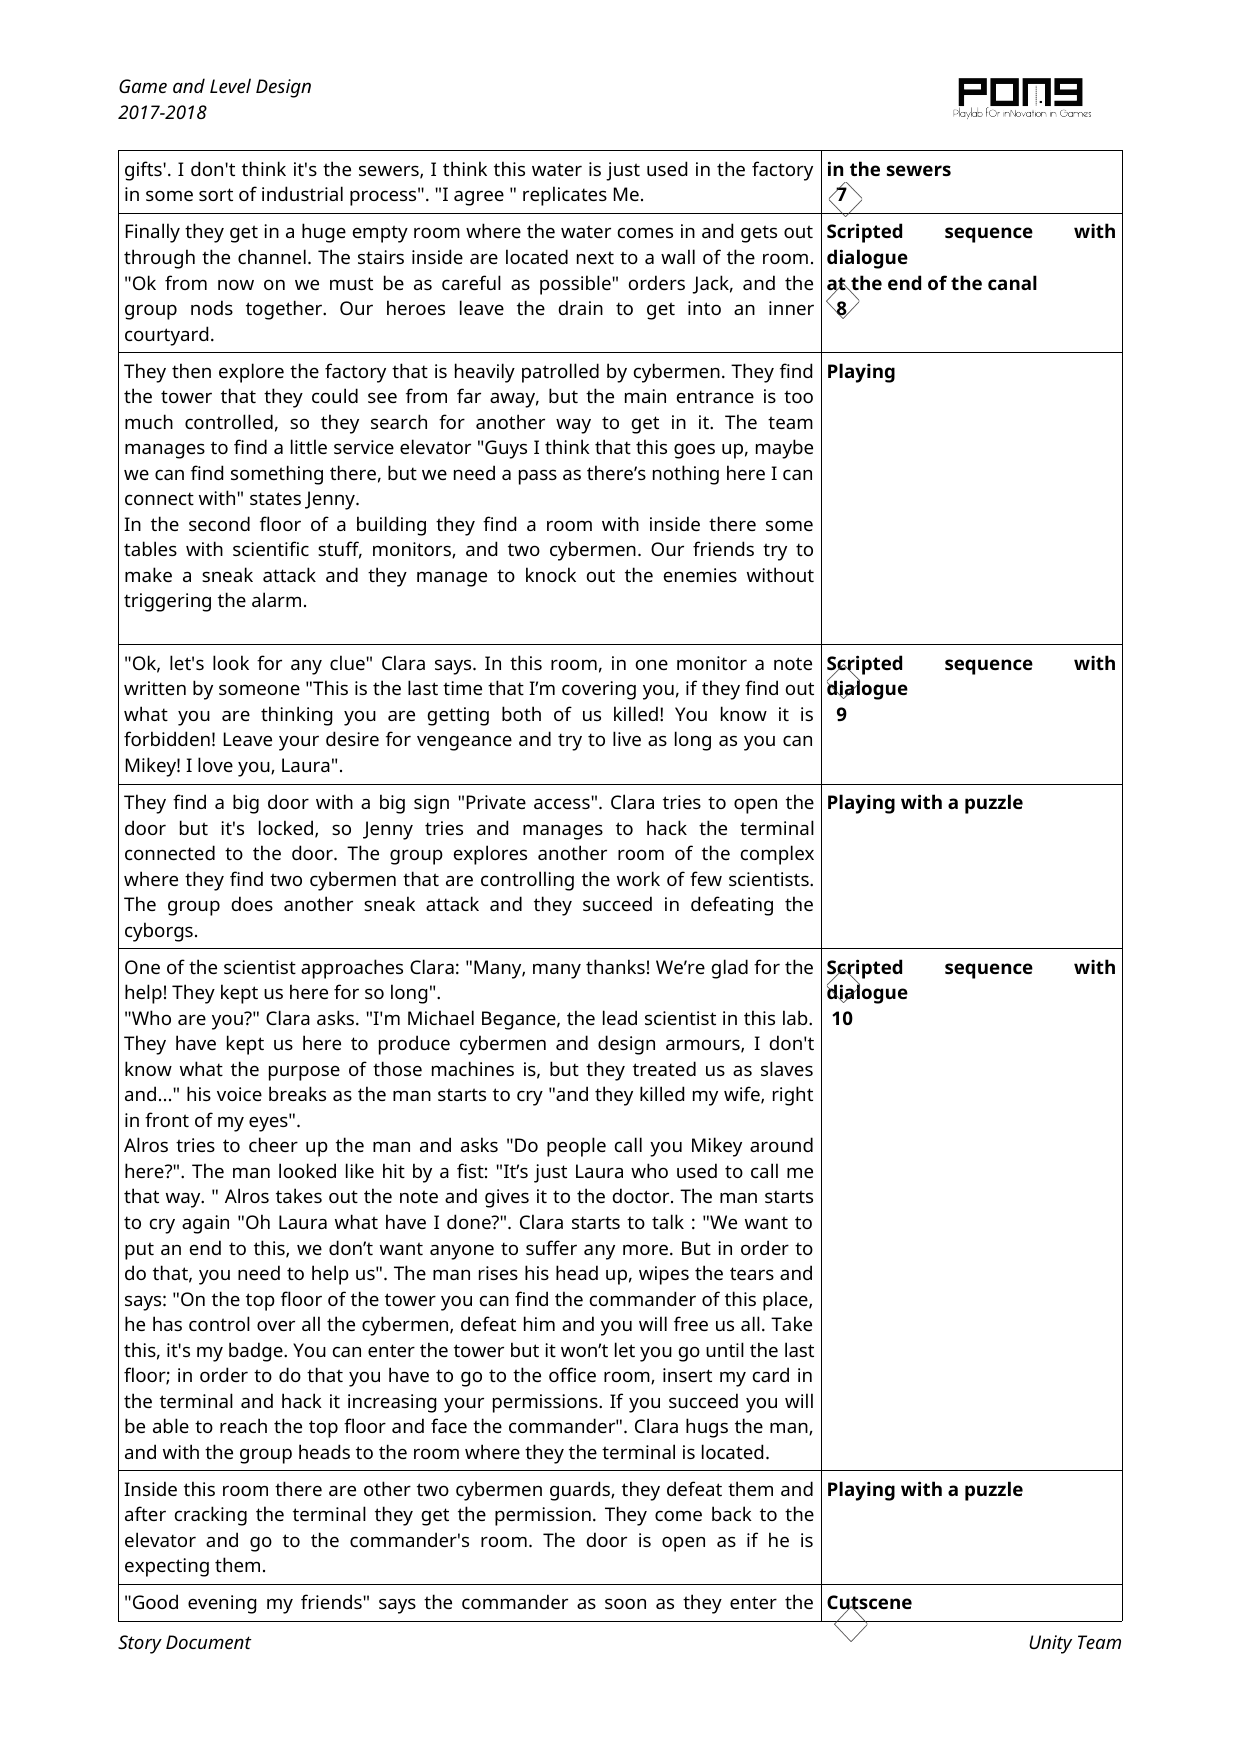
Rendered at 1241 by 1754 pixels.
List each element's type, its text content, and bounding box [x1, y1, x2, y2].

table_cell Finally they get in a huge empty room where the water comes in and gets out through the channel. The stairs inside are located next to a wall of the room. "Ok from now on we must be as careful as possible" orders Jack, and the group nods together. Our heroes leave the drain to get into an inner courtyard. [119, 214, 821, 352]
table_cell Playing with a puzzle [822, 1471, 1122, 1584]
picture [826, 664, 861, 699]
picture [828, 182, 863, 217]
table_cell They find a big door with a big sign "Private access". Clara tries to open the door but it's locked, so Jenny tries and manages to hack the terminal connected to the door. The group explores another room of the complex where they find two cybermen that are controlling the work of few scientists. The group does another sneak attack and they succeed in defeating the cyborgs. [119, 785, 821, 948]
picture [826, 283, 860, 319]
table_cell Scripted sequence with dialogue at the end of the canal 8 [822, 214, 1122, 352]
table_cell "Ok, let's look for any clue" Clara says. In this room, in one monitor a note written by someone "This is the last time that I’m covering you, if they find out what you are thinking you are getting both of us killed! You know it is forbidden! Leave your desire for vengeance and try to live as long as you can Mikey! I love you, Laura". [119, 645, 821, 783]
table_cell They then explore the factory that is heavily patrolled by cybermen. They find the tower that they could see from far away, but the main entrance is too much controlled, so they search for another way to get in it. The team manages to find a little service elevator "Guys I think that this goes up, maybe we can find something there, but we need a pass as there’s nothing here I can connect with" states Jenny. In the second floor of a building they find a room with inside there some tables with scientific stuff, monitors, and two cybermen. Our friends try to make a sneak attack and they manage to knock out the enemies without triggering the alarm. [119, 353, 821, 644]
table_cell Inside this room there are other two cybermen guards, they defeat them and after cracking the terminal they get the permission. They come back to the elevator and go to the commander's room. The door is open as if he is expecting them. [119, 1471, 821, 1584]
picture [834, 1606, 868, 1642]
table_cell Playing with a puzzle [822, 785, 1122, 948]
table_cell "Good evening my friends" says the commander as soon as they enter the [119, 1585, 821, 1621]
table_cell gifts'. I don't think it's the sewers, I think this water is just used in the factory in some sort of industrial process". "I agree " replicates Me. [119, 151, 821, 213]
table_cell Scripted sequence with dialogue 10 [822, 949, 1122, 1470]
table_cell Playing [822, 353, 1122, 644]
picture [826, 968, 861, 1003]
table_cell in the sewers 7 [822, 151, 1122, 213]
picture [923, 73, 1122, 124]
table_cell Cutscene [822, 1585, 1122, 1621]
table_cell Scripted sequence with dialogue 9 [822, 645, 1122, 783]
table_cell One of the scientist approaches Clara: "Many, many thanks! We’re glad for the help! They kept us here for so long". "Who are you?" Clara asks. "I'm Michael Begance, the lead scientist in this lab. They have kept us here to produce cybermen and design armours, I don't know what the purpose of those machines is, but they treated us as slaves and..." his voice breaks as the man starts to cry "and they killed my wife, right in front of my eyes". Alros tries to cheer up the man and asks "Do people call you Mikey around here?". The man looked like hit by a fist: "It’s just Laura who used to call me that way. " Alros takes out the note and gives it to the doctor. The man starts to cry again "Oh Laura what have I done?". Clara starts to talk : "We want to put an end to this, we don’t want anyone to suffer any more. But in order to do that, you need to help us". The man rises his head up, wipes the tears and says: "On the top floor of the tower you can find the commander of this place, he has control over all the cybermen, defeat him and you will free us all. Take this, it's my badge. You can enter the tower but it won’t let you go until the last floor; in order to do that you have to go to the office room, insert my card in the terminal and hack it increasing your permissions. If you succeed you will be able to reach the top floor and face the commander". Clara hugs the man, and with the group heads to the room where they the terminal is located. [119, 949, 821, 1470]
